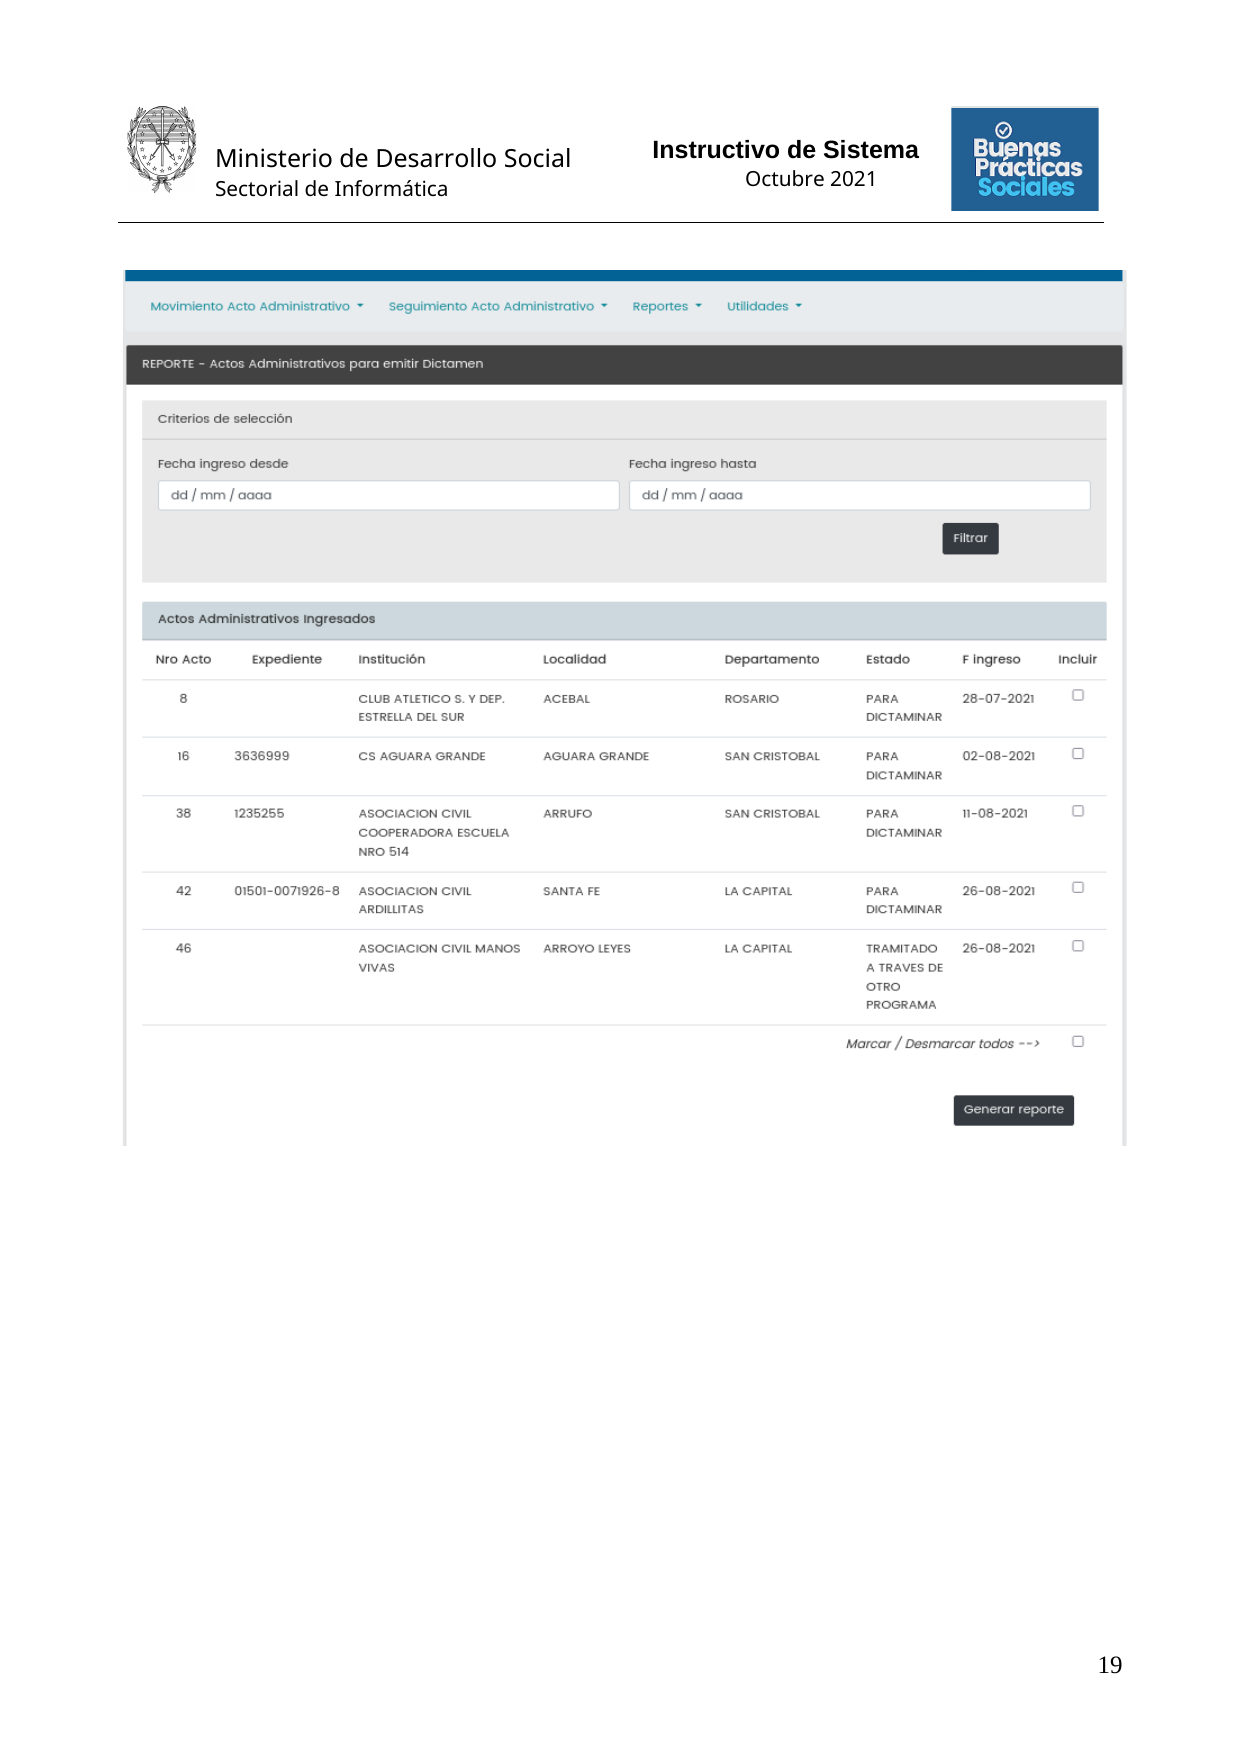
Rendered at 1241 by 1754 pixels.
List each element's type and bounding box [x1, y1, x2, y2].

picture [127, 106, 197, 193]
picture [122, 270, 1127, 1146]
